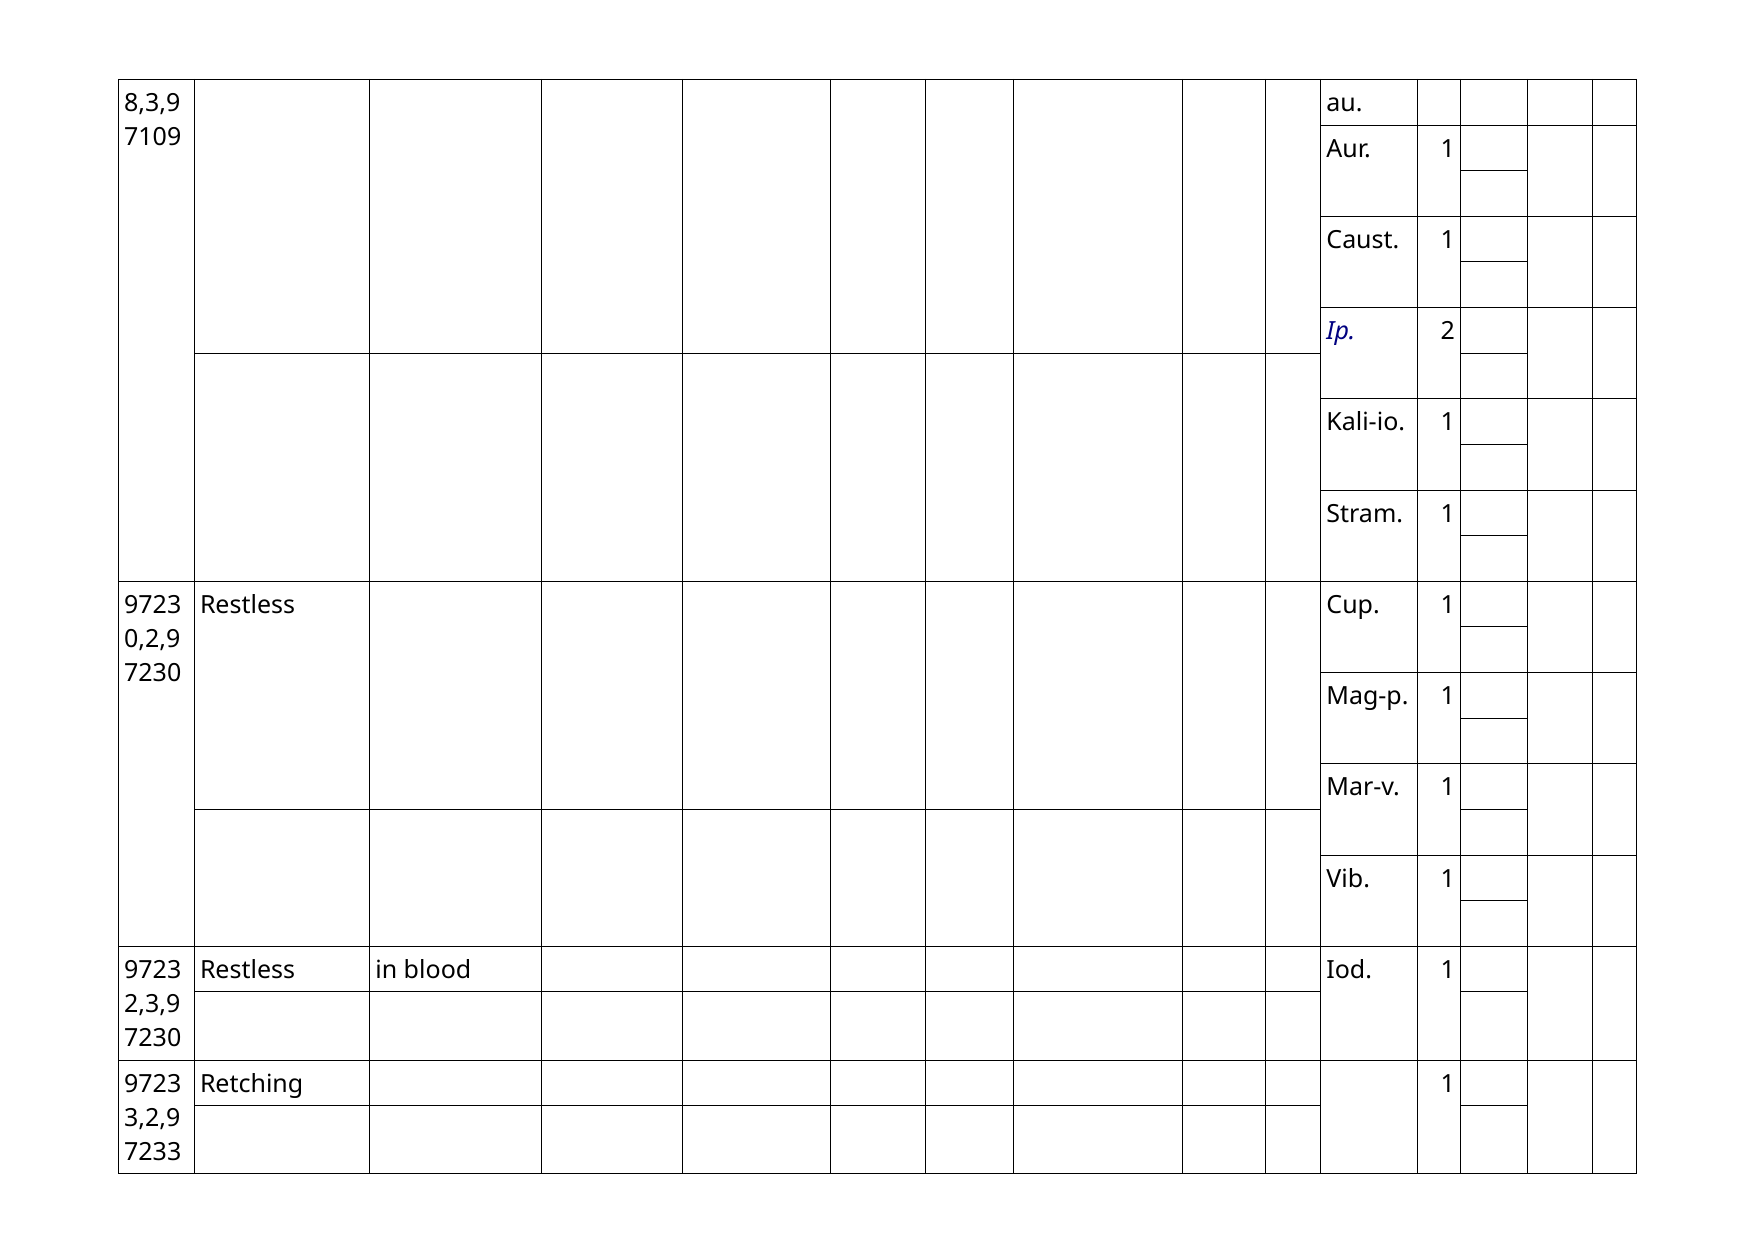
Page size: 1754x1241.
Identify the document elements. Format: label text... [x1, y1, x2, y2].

table_cell [1461, 856, 1527, 900]
table_cell [1461, 445, 1527, 489]
table_cell [542, 992, 682, 1059]
table_cell [1593, 856, 1636, 946]
table_cell 1 [1418, 673, 1460, 763]
table_cell [1528, 673, 1592, 763]
table_cell Cup. [1321, 582, 1417, 672]
table_cell 1 [1418, 399, 1460, 489]
table_cell [1528, 308, 1592, 398]
table_cell [1593, 80, 1636, 124]
table_cell 1 [1418, 947, 1460, 1059]
table_cell [1266, 947, 1320, 991]
table_cell [195, 810, 369, 946]
table_cell 97230,2,97230 [119, 582, 194, 946]
table_cell [831, 1061, 925, 1105]
table_cell in blood [370, 947, 541, 991]
table_cell [926, 582, 1013, 809]
table_cell [1461, 1106, 1527, 1173]
table_cell Iod. [1321, 947, 1417, 1059]
table_cell [1266, 354, 1320, 581]
table_cell [926, 947, 1013, 991]
table_cell [1528, 856, 1592, 946]
table_cell [1461, 354, 1527, 398]
table_cell [370, 80, 541, 353]
table_cell [542, 1106, 682, 1173]
table_cell [926, 354, 1013, 581]
table_cell 97232,3,97230 [119, 947, 194, 1059]
table_cell [831, 810, 925, 946]
table_cell [683, 582, 830, 809]
table_cell [195, 1106, 369, 1173]
table_cell [1461, 764, 1527, 809]
table_cell [831, 1106, 925, 1173]
table_cell [370, 810, 541, 946]
table_cell [542, 947, 682, 991]
table_cell 2 [1418, 308, 1460, 398]
table_cell [1183, 810, 1265, 946]
table_cell [1266, 992, 1320, 1059]
table_cell [1183, 354, 1265, 581]
table_cell [1461, 582, 1527, 626]
table_cell [1528, 947, 1592, 1059]
table_cell [683, 354, 830, 581]
table_cell [1528, 80, 1592, 124]
table_cell [1461, 627, 1527, 672]
table_cell [1593, 1061, 1636, 1173]
table_cell [926, 1106, 1013, 1173]
table_cell Retching [195, 1061, 369, 1105]
table_cell Caust. [1321, 217, 1417, 307]
table_cell [542, 80, 682, 353]
table_cell [683, 80, 830, 353]
table_cell [926, 1061, 1013, 1105]
table_cell [831, 582, 925, 809]
table_cell [1528, 1061, 1592, 1173]
table_cell Mag-p. [1321, 673, 1417, 763]
table_cell 1 [1418, 1061, 1460, 1173]
table_cell [195, 354, 369, 581]
table_cell [831, 80, 925, 353]
table_cell [1014, 810, 1182, 946]
table_cell [1593, 308, 1636, 398]
table_cell [1461, 262, 1527, 307]
table_cell [1266, 582, 1320, 809]
table_cell [1593, 491, 1636, 581]
table_cell 1 [1418, 217, 1460, 307]
table_cell [1266, 810, 1320, 946]
table_cell [1014, 80, 1182, 353]
table_cell [1266, 80, 1320, 353]
table_cell [1014, 582, 1182, 809]
table_cell [542, 810, 682, 946]
table_cell [1183, 582, 1265, 809]
table_cell [831, 354, 925, 581]
table_cell [1461, 126, 1527, 170]
table_cell [1183, 992, 1265, 1059]
table_cell [195, 80, 369, 353]
table_cell [1461, 217, 1527, 261]
table_cell Vib. [1321, 856, 1417, 946]
table_cell [1183, 1061, 1265, 1105]
table_cell [1461, 947, 1527, 991]
table_cell [542, 354, 682, 581]
table_cell [1461, 719, 1527, 763]
table_cell [542, 1061, 682, 1105]
table_cell [1461, 491, 1527, 535]
table_cell Restless [195, 582, 369, 809]
table_cell [1528, 582, 1592, 672]
table_cell 1 [1418, 764, 1460, 854]
table_cell 97233,2,97233 [119, 1061, 194, 1173]
table_cell [1528, 217, 1592, 307]
table_cell [1593, 126, 1636, 216]
table_cell [1593, 399, 1636, 489]
table_cell [1014, 1061, 1182, 1105]
table_cell Mar-v. [1321, 764, 1417, 854]
table_cell [1461, 171, 1527, 216]
table_cell [1461, 901, 1527, 946]
table_cell [926, 810, 1013, 946]
table_cell [1461, 810, 1527, 854]
table_cell [1461, 399, 1527, 444]
table_cell [1461, 992, 1527, 1059]
table_cell Restless [195, 947, 369, 991]
table_cell [1461, 673, 1527, 718]
table_cell [1014, 354, 1182, 581]
table_cell [370, 582, 541, 809]
table_cell [1014, 947, 1182, 991]
table_cell [1593, 673, 1636, 763]
table_cell [1528, 764, 1592, 854]
table_cell Aur. [1321, 126, 1417, 216]
table_cell [370, 992, 541, 1059]
table_cell [683, 992, 830, 1059]
table_cell 1 [1418, 856, 1460, 946]
table_cell [542, 582, 682, 809]
table_cell [1266, 1106, 1320, 1173]
table_cell [683, 810, 830, 946]
table_cell [1461, 80, 1527, 124]
table_cell Ip. [1321, 308, 1417, 398]
table_cell [1461, 1061, 1527, 1105]
table_cell [195, 992, 369, 1059]
table_cell [370, 1061, 541, 1105]
table_cell [1321, 1061, 1417, 1173]
table_cell [1014, 1106, 1182, 1173]
table_cell [683, 1106, 830, 1173]
table_cell [1528, 491, 1592, 581]
table_cell [1528, 126, 1592, 216]
table_cell [1183, 1106, 1265, 1173]
table_cell [370, 1106, 541, 1173]
table_cell [1593, 582, 1636, 672]
table_cell [1593, 947, 1636, 1059]
table_cell [1418, 80, 1460, 124]
table_cell [370, 354, 541, 581]
table_cell [1014, 992, 1182, 1059]
table_cell [1183, 947, 1265, 991]
table_cell Kali-io. [1321, 399, 1417, 489]
table_cell au. [1321, 80, 1417, 124]
table_cell [683, 947, 830, 991]
table_cell [926, 80, 1013, 353]
table_cell 1 [1418, 491, 1460, 581]
table_cell [831, 947, 925, 991]
table_cell [1593, 764, 1636, 854]
table_cell 1 [1418, 582, 1460, 672]
table_cell [1461, 536, 1527, 581]
table_cell [1461, 308, 1527, 353]
table_cell [1183, 80, 1265, 353]
table_cell [926, 992, 1013, 1059]
table_cell 1 [1418, 126, 1460, 216]
table_cell [1528, 399, 1592, 489]
table_cell [1266, 1061, 1320, 1105]
table_cell [831, 992, 925, 1059]
table_cell Stram. [1321, 491, 1417, 581]
table_cell [1593, 217, 1636, 307]
table_cell [683, 1061, 830, 1105]
table_cell 8,3,97109 [119, 80, 194, 581]
